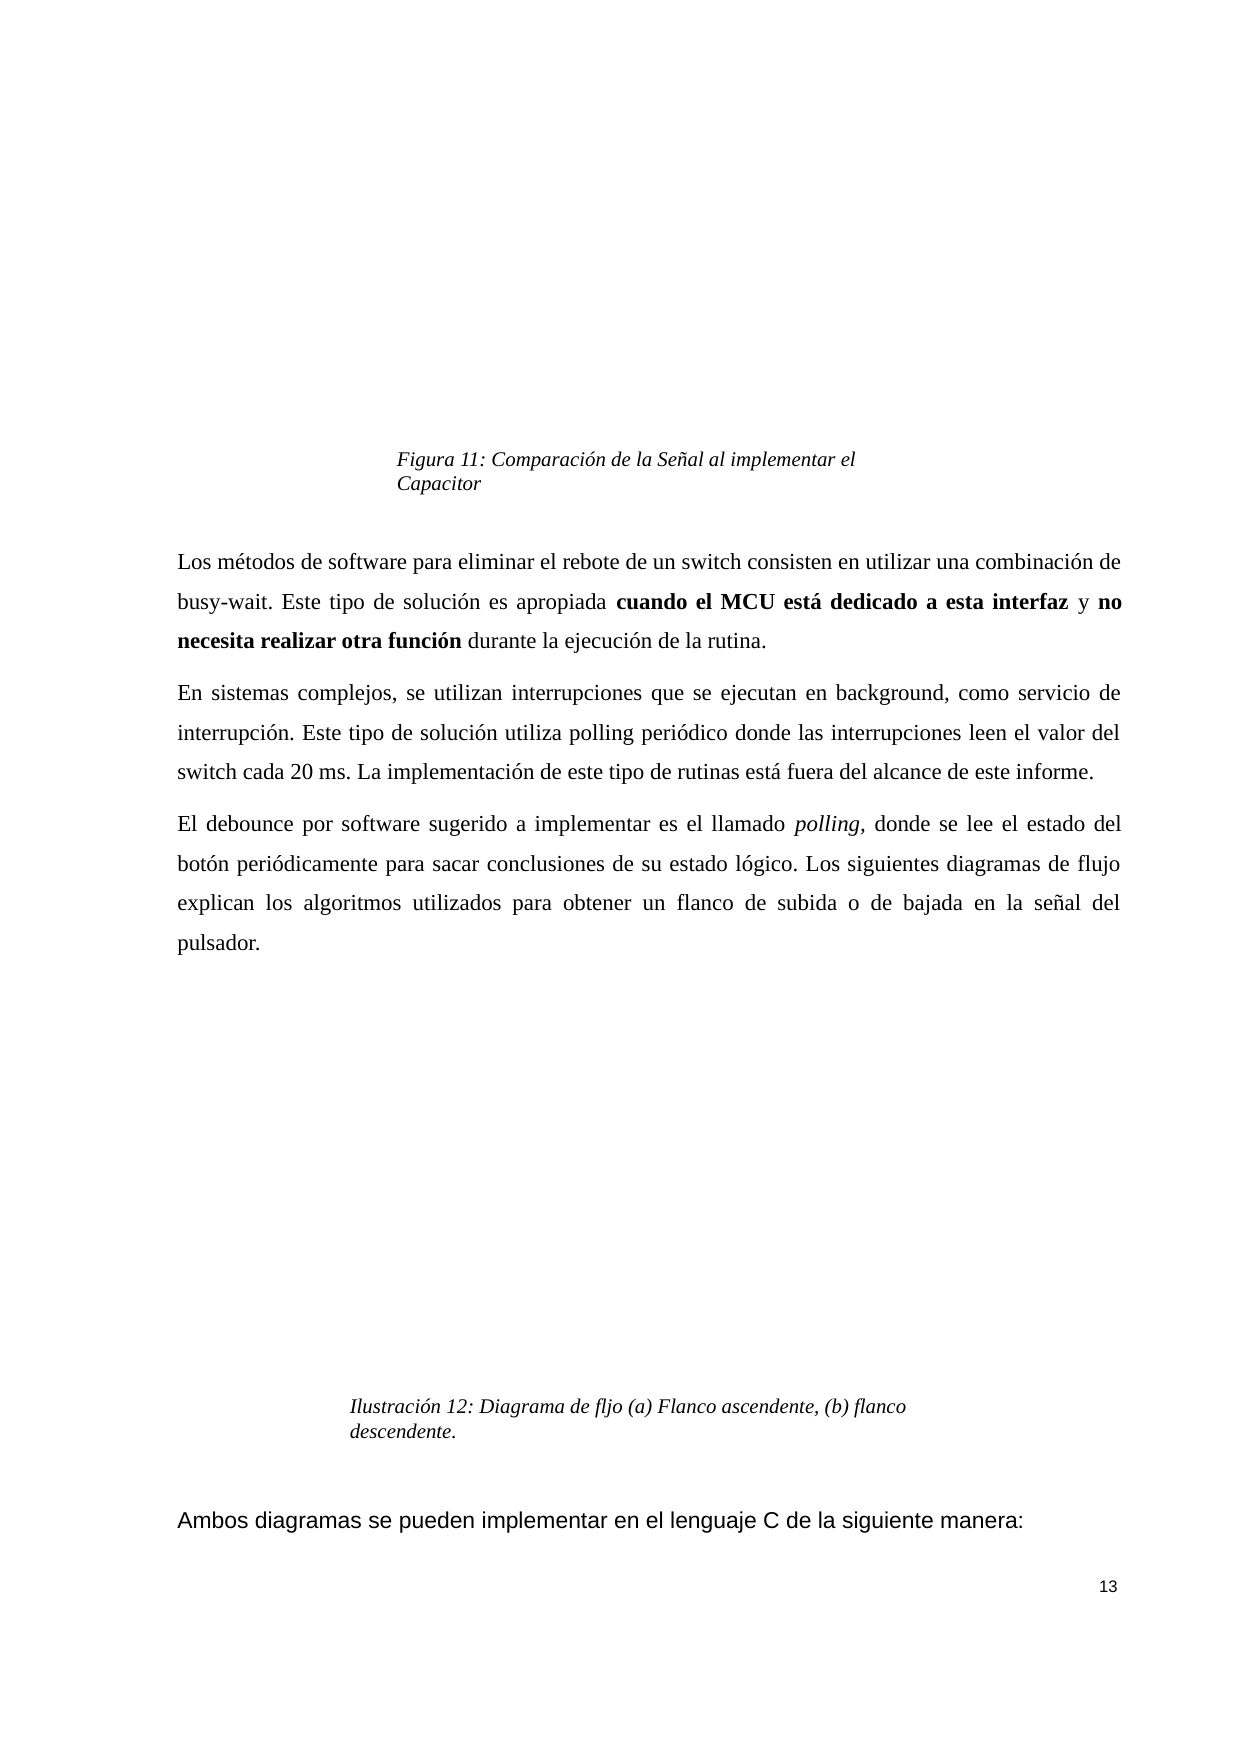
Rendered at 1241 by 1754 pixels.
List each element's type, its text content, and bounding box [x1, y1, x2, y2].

text Figura 11: Comparación de la Señal al implementar el Capacitor [397, 159, 896, 494]
text Ilustración 12: Diagrama de fljo (a) Flanco ascendente, (b) flanco descendente. [349, 993, 943, 1443]
text Los métodos de software para eliminar el rebote de un switch consisten en utilizar una combinación de busy-wait. Este tipo de solución es apropiada cuando el MCU está dedicado a esta interfaz y no necesita realizar otra función durante la ejecución de la rutina. [177, 548, 1122, 654]
text El debounce por software sugerido a implementar es el llamado polling, donde se lee el estado del botón periódicamente para sacar conclusiones de su estado lógico. Los siguientes diagramas de flujo explican los algoritmos utilizados para obtener un flanco de subida o de bajada en la señal del pulsador. [177, 810, 1122, 955]
text Ambos diagramas se pueden implementar en el lenguaje C de la siguiente manera: [177, 1507, 1122, 1534]
text En sistemas complejos, se utilizan interrupciones que se ejecutan en background, como servicio de interrupción. Este tipo de solución utiliza polling periódico donde las interrupciones leen el valor del switch cada 20 ms. La implementación de este tipo de rutinas está fuera del alcance de este informe. [177, 679, 1122, 785]
